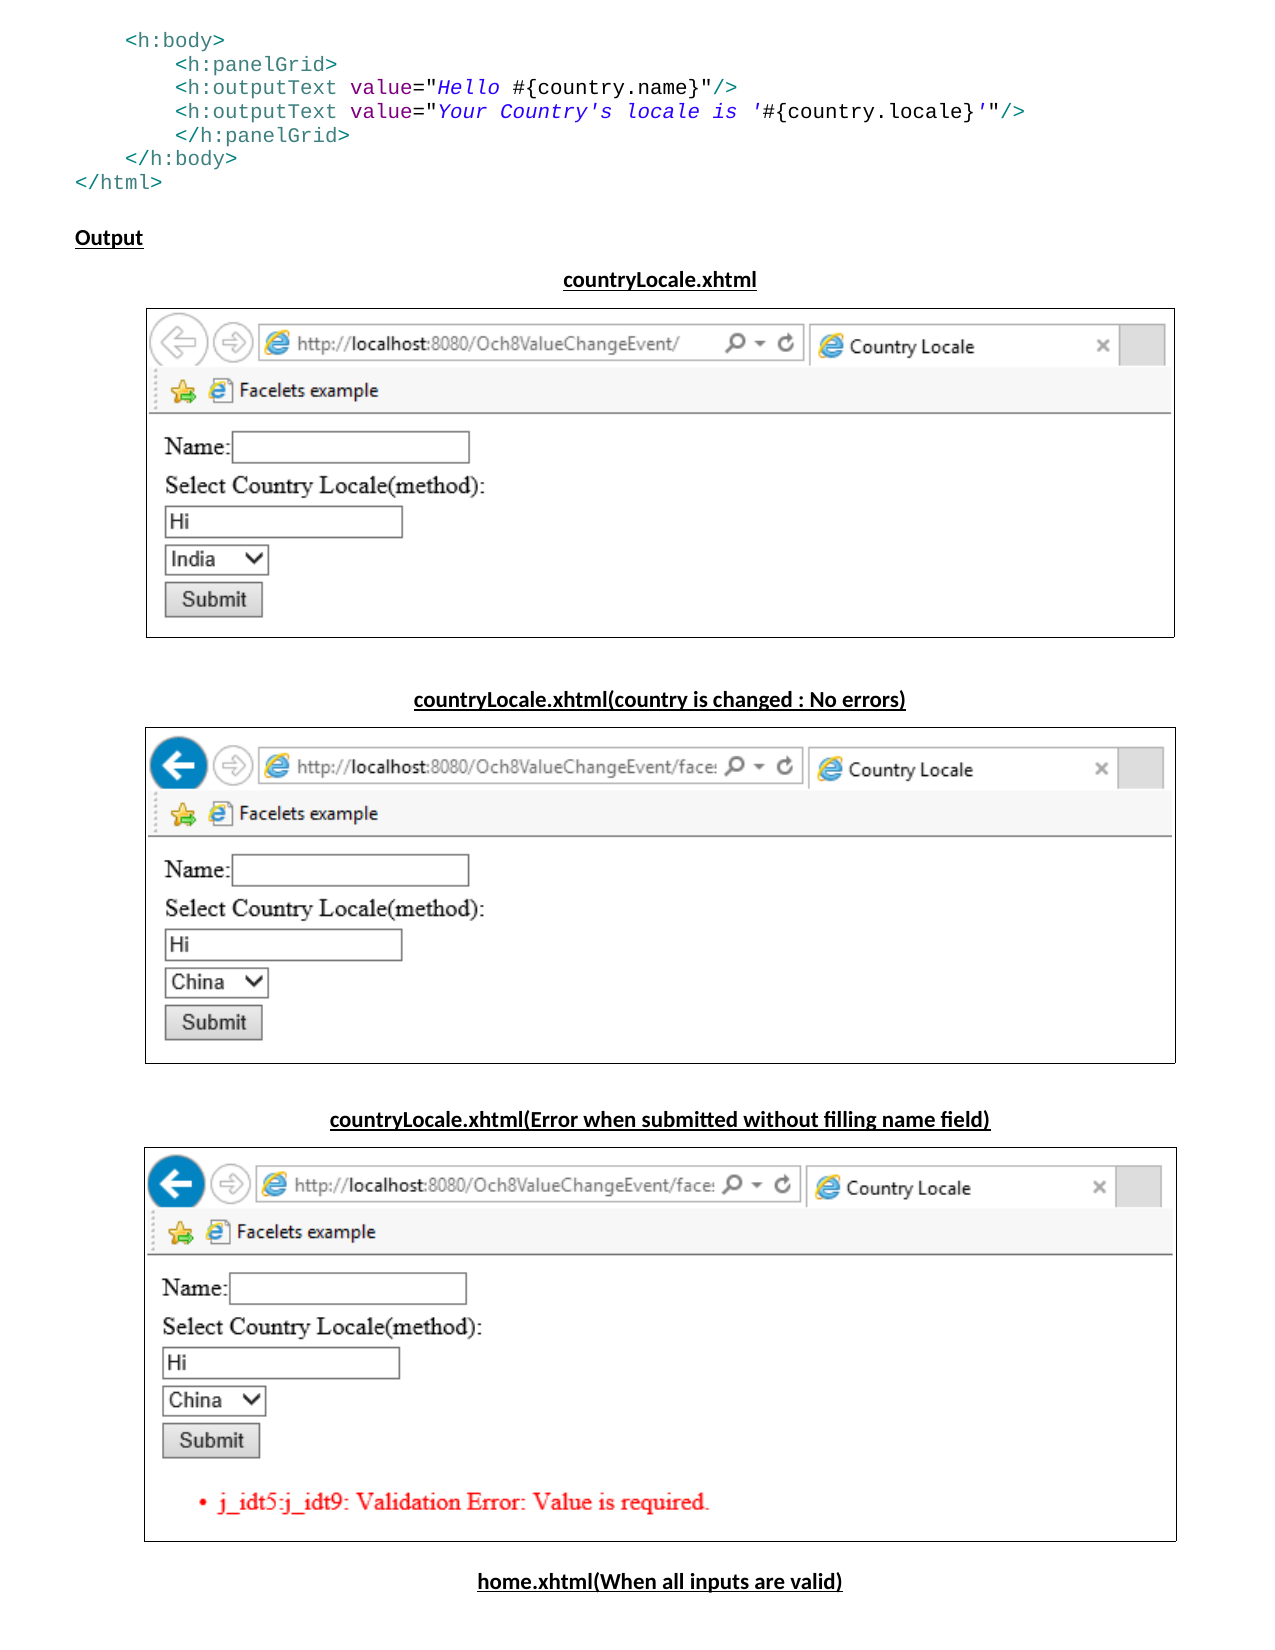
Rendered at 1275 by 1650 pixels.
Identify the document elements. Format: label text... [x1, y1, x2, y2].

text Output [75, 223, 1245, 252]
text home.xhtml(When all inputs are valid) [75, 1567, 1245, 1595]
text </html> [75, 172, 1245, 196]
text <h:outputText value="Hello #{country.name}"/> [75, 77, 1245, 101]
text countryLocale.xhtml(country is changed : No errors) [75, 685, 1245, 713]
text <h:body> [75, 30, 1245, 54]
text <h:panelGrid> [75, 54, 1245, 77]
text countryLocale.xhtml [75, 266, 1245, 293]
text countryLocale.xhtml(Error when submitted without filling name field) [75, 1105, 1245, 1133]
text <h:outputText value="Your Country's locale is '#{country.locale}'"/> [75, 101, 1245, 124]
text </h:body> [75, 148, 1245, 172]
text </h:panelGrid> [75, 124, 1245, 148]
